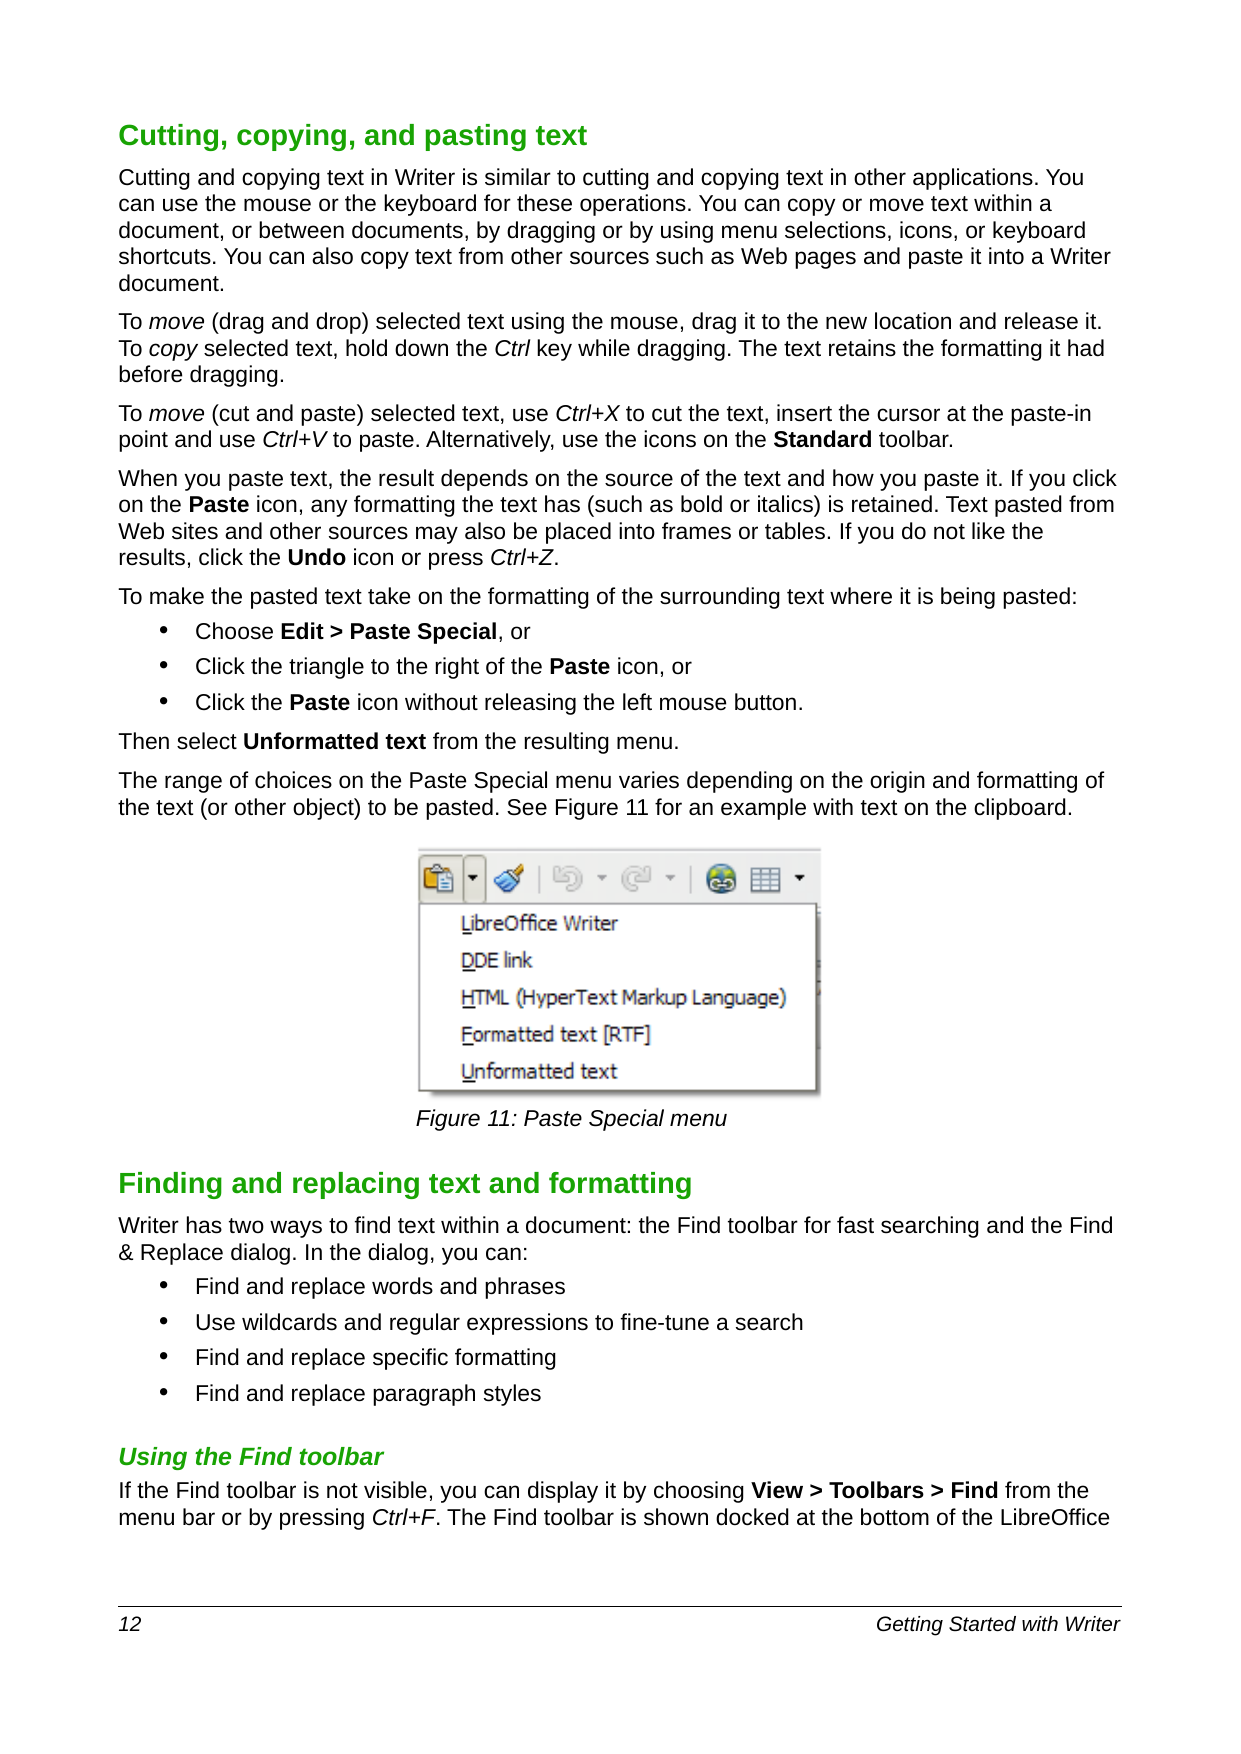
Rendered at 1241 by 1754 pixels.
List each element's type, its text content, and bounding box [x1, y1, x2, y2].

text To move (drag and drop) selected text using the mouse, drag it to the new location and release it. To copy selected text, hold down the Ctrl key while dragging. The text retains the formatting it had before dragging. [118, 308, 1122, 387]
picture [415, 844, 825, 1105]
list Click the triangle to the right of the Paste icon, or [156, 651, 1122, 680]
text To move (cut and paste) selected text, use Ctrl+X to cut the text, insert the cursor at the paste-in point and use Ctrl+V to paste. Alternatively, use the icons on the Standard toolbar. [118, 400, 1122, 453]
list Choose Edit > Paste Special, or [156, 616, 1122, 645]
subtitle Using the Find toolbar [118, 1442, 1122, 1471]
text The range of choices on the Paste Special menu varies depending on the origin and formatting of the text (or other object) to be pasted. See Figure 11 for an example with text on the clipboard. [118, 767, 1122, 820]
subtitle Finding and replacing text and formatting [118, 1166, 1122, 1200]
text Then select Unformatted text from the resulting menu. [118, 728, 1122, 754]
text If the Find toolbar is not visible, you can display it by choosing View > Toolbars > Find from the menu bar or by pressing Ctrl+F. The Find toolbar is shown docked at the bottom of the LibreOffice [118, 1477, 1122, 1530]
subtitle Cutting, copying, and pasting text [118, 118, 1122, 152]
list Find and replace paragraph styles [156, 1378, 1122, 1407]
list Use wildcards and regular expressions to fine-tune a search [156, 1307, 1122, 1336]
text Figure 11: Paste Special menu [416, 1105, 824, 1131]
list Writer has two ways to find text within a document: the Find toolbar for fast searching and the Find & Replace dialog. In the dialog, you can: [118, 1212, 1122, 1265]
list Find and replace words and phrases [156, 1271, 1122, 1301]
list Click the Paste icon without releasing the left mouse button. [156, 687, 1122, 716]
text When you paste text, the result depends on the source of the text and how you paste it. If you click on the Paste icon, any formatting the text has (such as bold or italics) is retained. Text pasted from Web sites and other sources may also be placed into frames or tables. If you do not like the results, click the Undo icon or press Ctrl+Z. [118, 465, 1122, 571]
list Find and replace specific formatting [156, 1342, 1122, 1371]
text Cutting and copying text in Writer is similar to cutting and copying text in other applications. You can use the mouse or the keyboard for these operations. You can copy or move text within a document, or between documents, by dragging or by using menu selections, icons, or keyboard shortcuts. You can also copy text from other sources such as Web pages and paste it into a Writer document. [118, 164, 1122, 296]
list To make the pasted text take on the formatting of the surrounding text where it is being pasted: [118, 583, 1122, 609]
